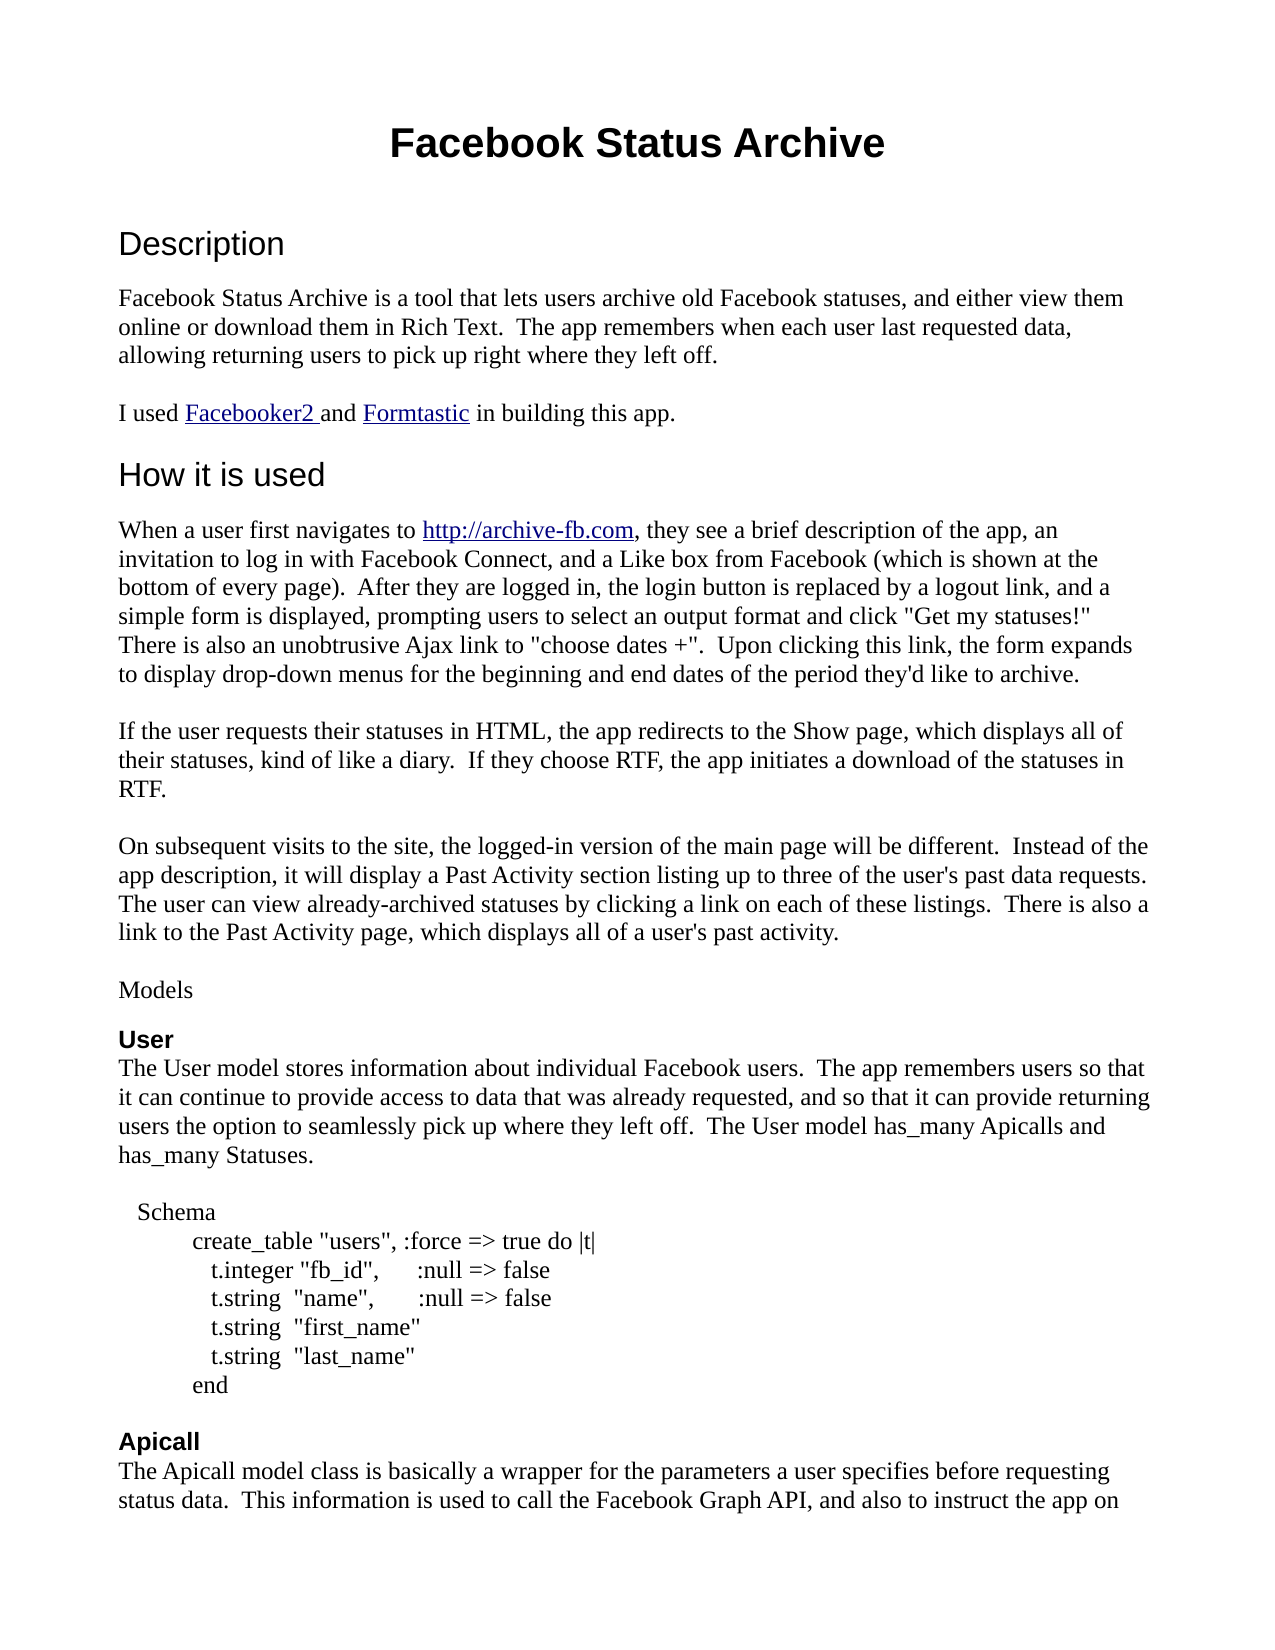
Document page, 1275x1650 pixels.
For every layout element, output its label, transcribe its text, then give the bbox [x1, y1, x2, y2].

text t.string "name", :null => false [118, 1283, 1157, 1312]
text When a user first navigates to http://archive-fb.com, they see a brief description of the app, an invitation to log in with Facebook Connect, and a Like box from Facebook (which is shown at the bottom of every page). After they are logged in, the login button is replaced by a logout link, and a simple form is displayed, prompting users to select an output format and click "Get my statuses!" There is also an unobtrusive Ajax link to "choose dates +". Upon clicking this link, the form expands to display drop-down menus for the beginning and end dates of the period they'd like to archive. [118, 515, 1157, 687]
text create_table "users", :force => true do |t| [118, 1226, 1157, 1255]
text Description [118, 223, 1157, 262]
text Schema [118, 1197, 1157, 1226]
text If the user requests their statuses in HTML, the app redirects to the Show page, which displays all of their statuses, kind of like a diary. If they choose RTF, the app initiates a download of the statuses in RTF. [118, 716, 1157, 802]
text I used Facebooker2 and Formtastic in building this app. [118, 398, 1157, 427]
text On subsequent visits to the site, the logged-in version of the main page will be different. Instead of the app description, it will display a Past Activity section listing up to three of the user's past data requests. The user can view already-archived statuses by clicking a link on each of these listings. There is also a link to the Past Activity page, which displays all of a user's past activity. [118, 831, 1157, 946]
text Models [118, 975, 1157, 1004]
text end [118, 1370, 1157, 1398]
text Apicall [118, 1427, 1157, 1456]
text t.integer "fb_id", :null => false [118, 1255, 1157, 1283]
text The Apicall model class is basically a wrapper for the parameters a user specifies before requesting status data. This information is used to call the Facebook Graph API, and also to instruct the app on [118, 1456, 1157, 1513]
text Facebook Status Archive is a tool that lets users archive old Facebook statuses, and either view them online or download them in Rich Text. The app remembers when each user last requested data, allowing returning users to pick up right where they left off. [118, 283, 1157, 369]
text How it is used [118, 456, 1157, 494]
text Facebook Status Archive [118, 118, 1157, 166]
text t.string "last_name" [118, 1341, 1157, 1370]
text User [118, 1025, 1157, 1053]
text t.string "first_name" [118, 1312, 1157, 1341]
text The User model stores information about individual Facebook users. The app remembers users so that it can continue to provide access to data that was already requested, and so that it can provide returning users the option to seamlessly pick up where they left off. The User model has_many Apicalls and has_many Statuses. [118, 1053, 1157, 1168]
